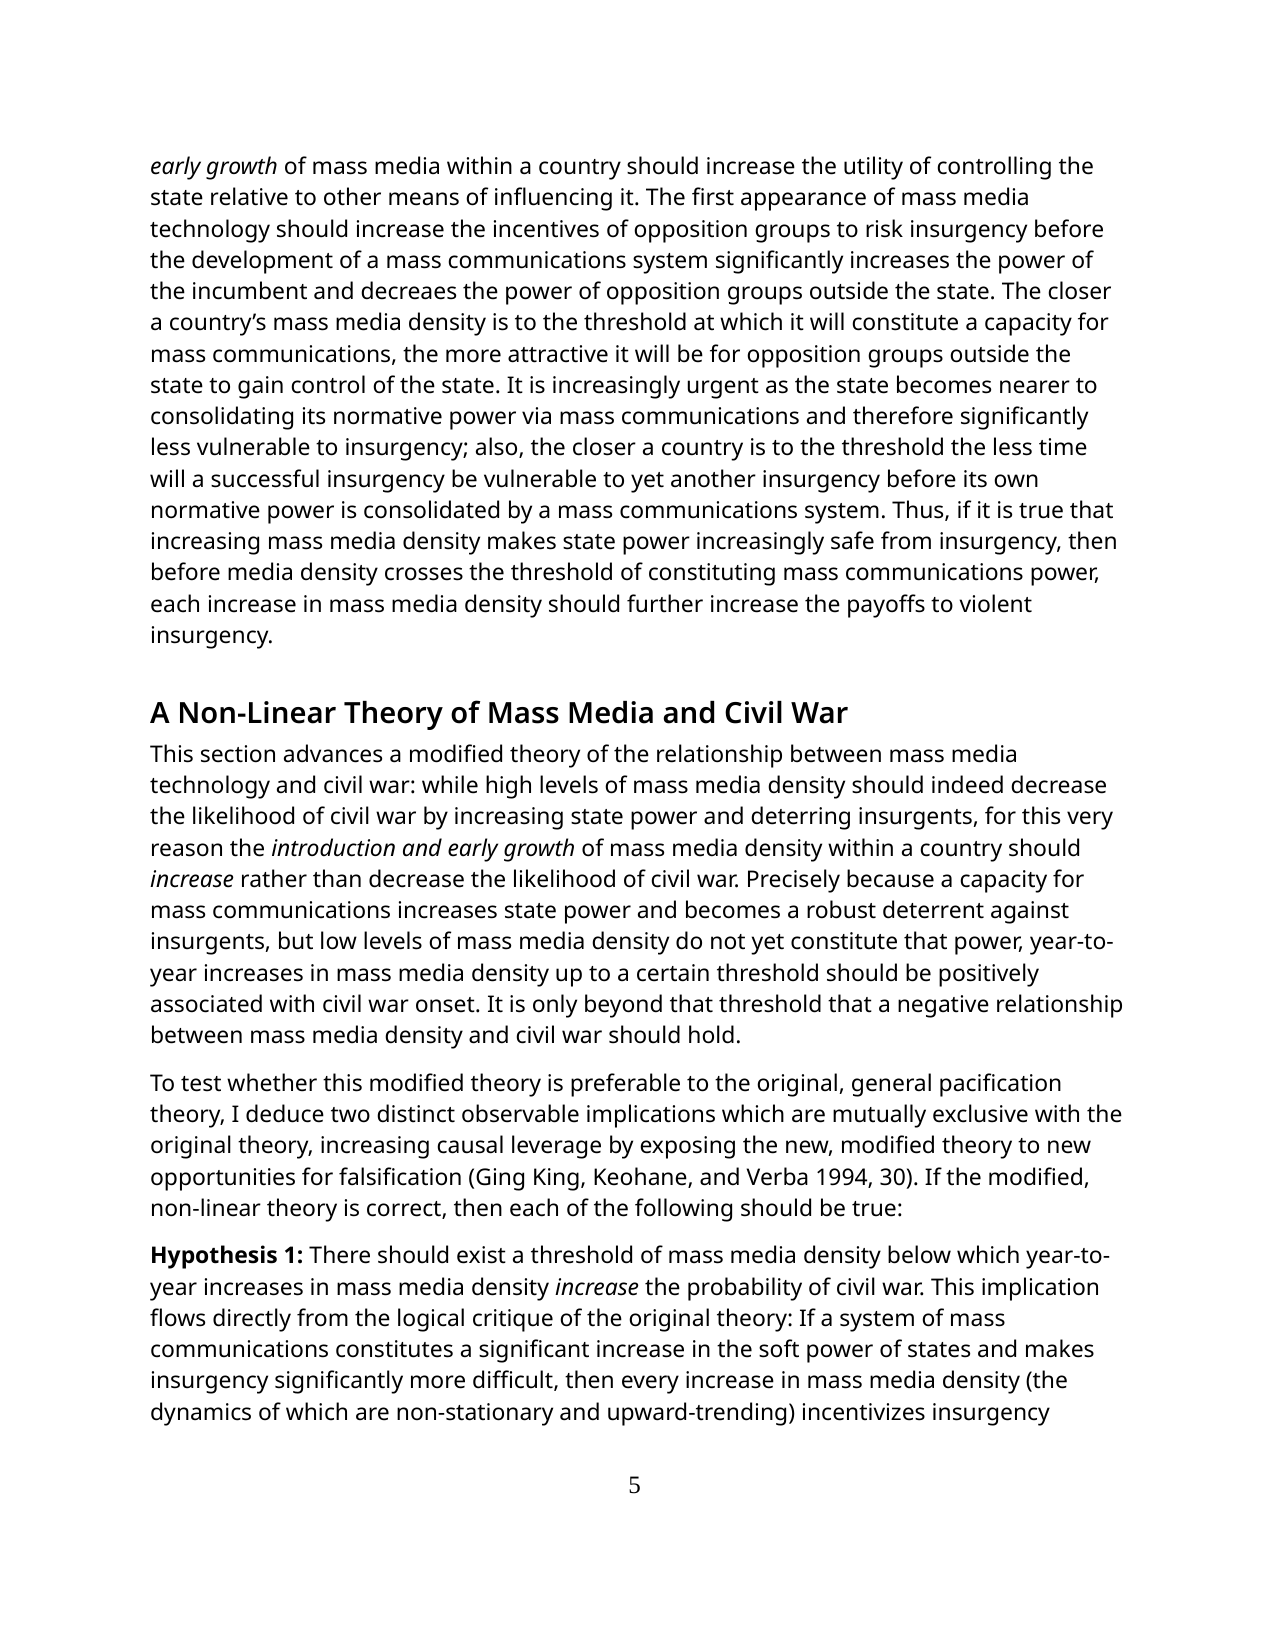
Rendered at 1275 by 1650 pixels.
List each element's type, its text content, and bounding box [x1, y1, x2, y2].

text early growth of mass media within a country should increase the utility of controlling the state relative to other means of influencing it. The first appearance of mass media technology should increase the incentives of opposition groups to risk insurgency before the development of a mass communications system significantly increases the power of the incumbent and decreaes the power of opposition groups outside the state. The closer a country’s mass media density is to the threshold at which it will constitute a capacity for mass communications, the more attractive it will be for opposition groups outside the state to gain control of the state. It is increasingly urgent as the state becomes nearer to consolidating its normative power via mass communications and therefore significantly less vulnerable to insurgency; also, the closer a country is to the threshold the less time will a successful insurgency be vulnerable to yet another insurgency before its own normative power is consolidated by a mass communications system. Thus, if it is true that increasing mass media density makes state power increasingly safe from insurgency, then before media density crosses the threshold of constituting mass communications power, each increase in mass media density should further increase the payoffs to violent insurgency. [150, 150, 1125, 650]
subtitle A Non-Linear Theory of Mass Media and Civil War [150, 692, 1125, 732]
text This section advances a modified theory of the relationship between mass media technology and civil war: while high levels of mass media density should indeed decrease the likelihood of civil war by increasing state power and deterring insurgents, for this very reason the introduction and early growth of mass media density within a country should increase rather than decrease the likelihood of civil war. Precisely because a capacity for mass communications increases state power and becomes a robust deterrent against insurgents, but low levels of mass media density do not yet constitute that power, year-to-year increases in mass media density up to a certain threshold should be positively associated with civil war onset. It is only beyond that threshold that a negative relationship between mass media density and civil war should hold. [150, 738, 1125, 1050]
text Hypothesis 1: There should exist a threshold of mass media density below which year-to-year increases in mass media density increase the probability of civil war. This implication flows directly from the logical critique of the original theory: If a system of mass communications constitutes a significant increase in the soft power of states and makes insurgency significantly more difficult, then every increase in mass media density (the dynamics of which are non-stationary and upward-trending) incentivizes insurgency [150, 1239, 1125, 1427]
text To test whether this modified theory is preferable to the original, general pacification theory, I deduce two distinct observable implications which are mutually exclusive with the original theory, increasing causal leverage by exposing the new, modified theory to new opportunities for falsification (Ging King, Keohane, and Verba 1994, 30). If the modified, non-linear theory is correct, then each of the following should be true: [150, 1067, 1125, 1223]
